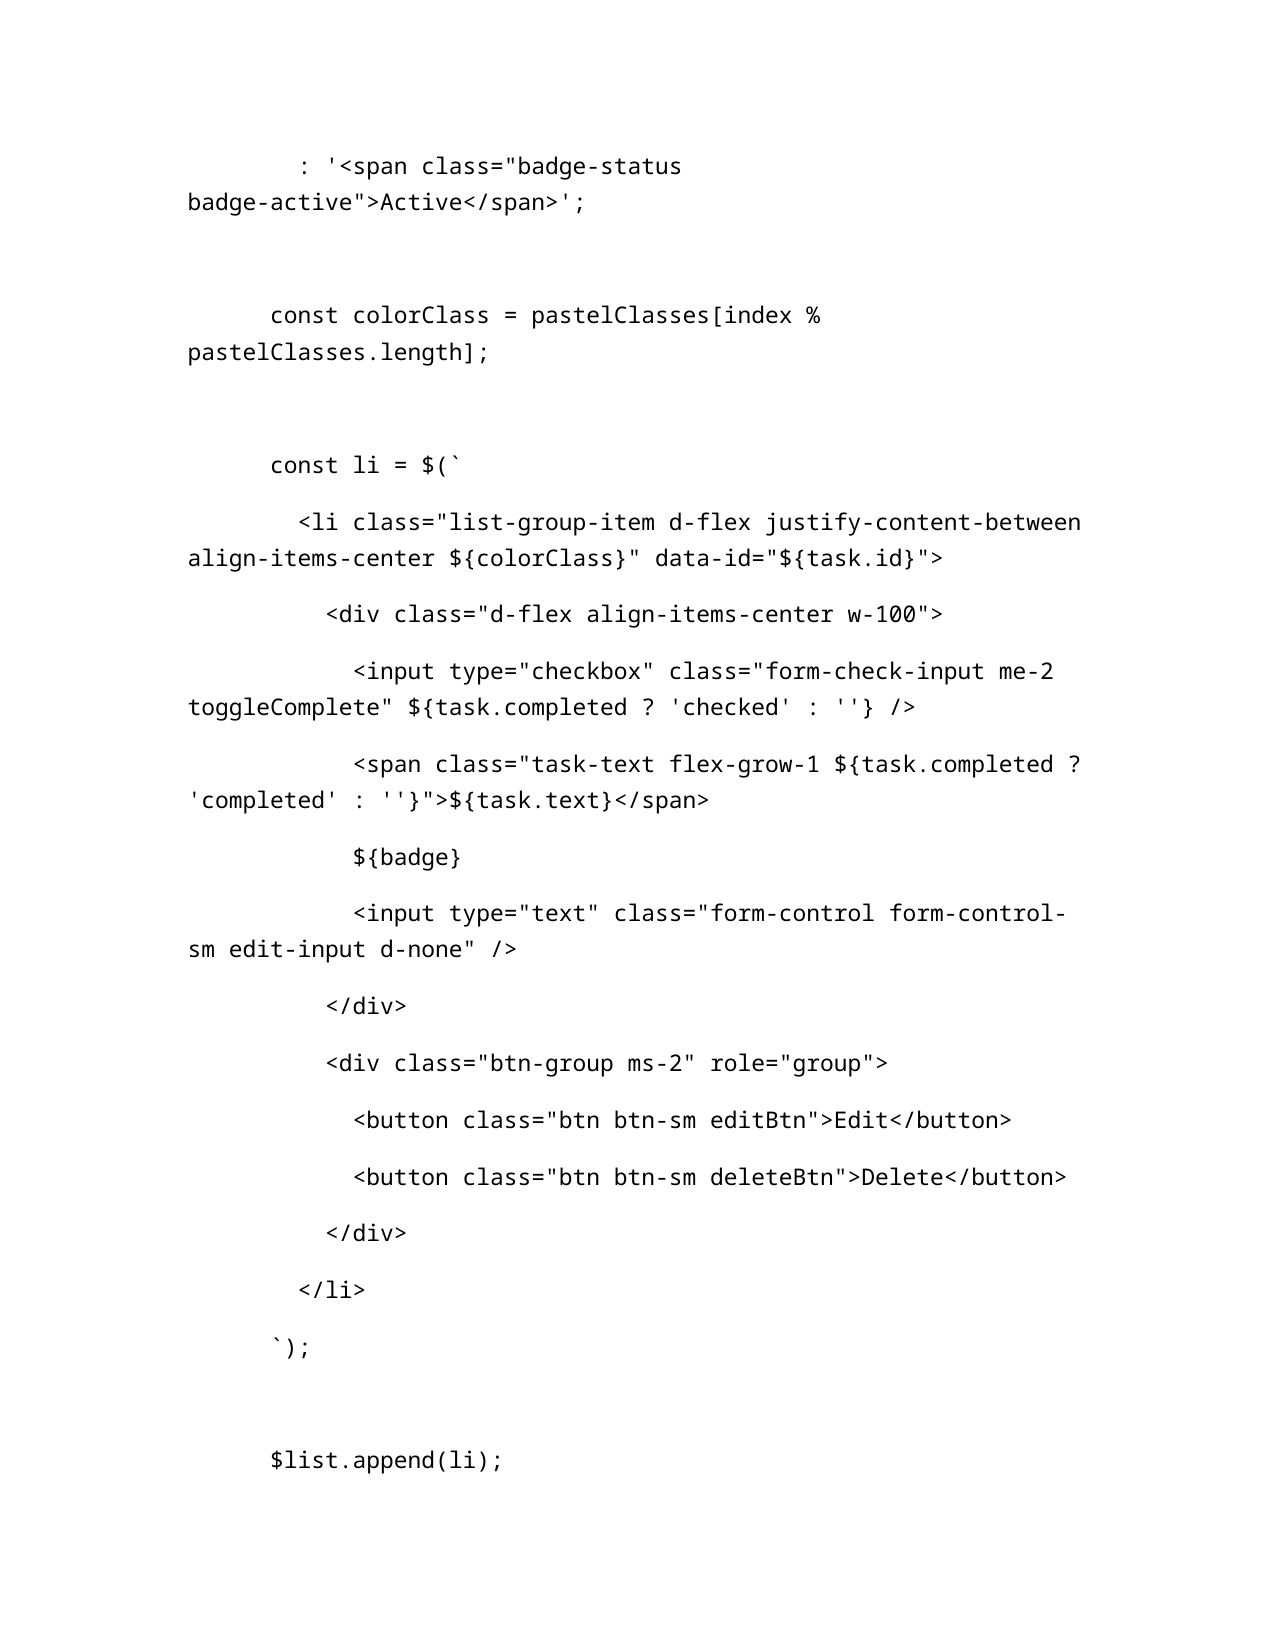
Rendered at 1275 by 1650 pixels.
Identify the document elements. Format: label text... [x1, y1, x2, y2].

text <input type="checkbox" class="form-check-input me-2 toggleComplete" ${task.completed ? 'checked' : ''} /> [187, 655, 1087, 722]
text : '<span class="badge-status badge-active">Active</span>'; [187, 150, 1087, 217]
text <button class="btn btn-sm editBtn">Edit</button> [187, 1104, 1087, 1135]
text `); [187, 1331, 1087, 1362]
text $list.append(li); [187, 1444, 1087, 1476]
text ${badge} [187, 841, 1087, 872]
text <span class="task-text flex-grow-1 ${task.completed ? 'completed' : ''}">${task.text}</span> [187, 748, 1087, 815]
text </div> [187, 1217, 1087, 1248]
text </div> [187, 990, 1087, 1021]
text const colorClass = pastelClasses[index % pastelClasses.length]; [187, 299, 1087, 367]
text <button class="btn btn-sm deleteBtn">Delete</button> [187, 1160, 1087, 1192]
text <input type="text" class="form-control form-control-sm edit-input d-none" /> [187, 897, 1087, 964]
text <div class="btn-group ms-2" role="group"> [187, 1047, 1087, 1078]
text </li> [187, 1274, 1087, 1305]
text <li class="list-group-item d-flex justify-content-between align-items-center ${colorClass}" data-id="${task.id}"> [187, 506, 1087, 573]
text const li = $(` [187, 449, 1087, 480]
text <div class="d-flex align-items-center w-100"> [187, 598, 1087, 630]
